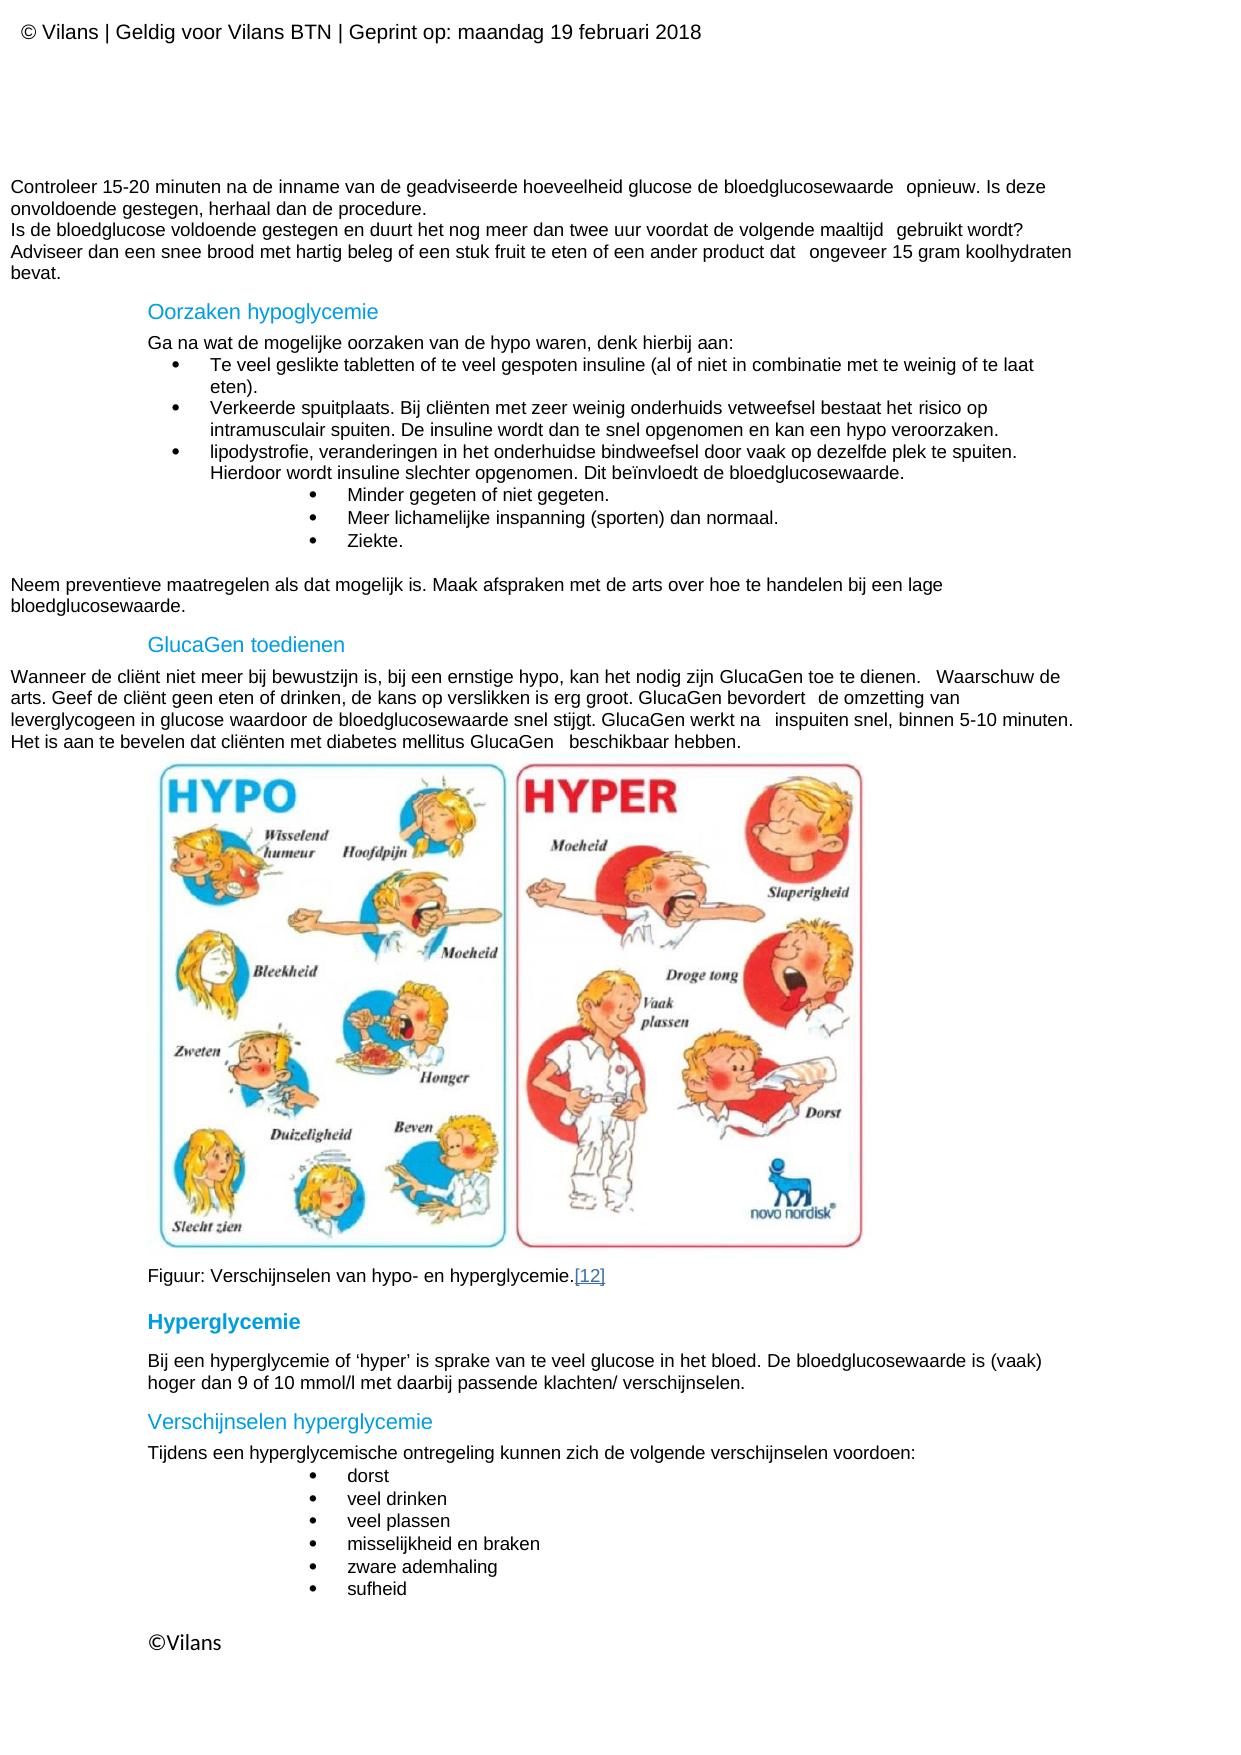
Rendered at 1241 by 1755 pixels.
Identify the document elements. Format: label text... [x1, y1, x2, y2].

list Ziekte. [309, 529, 1099, 552]
text Neem preventieve maatregelen als dat mogelijk is. Maak afspraken met de arts over hoe te handelen bij een lage bloedglucosewaarde. [10, 573, 1088, 617]
list Verkeerde spuitplaats. Bij cliënten met zeer weinig onderhuids vetweefsel bestaat het risico op intramusculair spuiten. De insuline wordt dan te snel opgenomen en kan een hypo veroorzaken. [172, 397, 1005, 440]
list veel drinken [309, 1487, 1099, 1510]
list sufheid [309, 1578, 1099, 1599]
list zware ademhaling [309, 1555, 1099, 1578]
list dorst [309, 1464, 1099, 1487]
subtitle Hyperglycemie [147, 1309, 1099, 1334]
text Figuur: Verschijnselen van hypo- en hyperglycemie.[12] [147, 1265, 1099, 1286]
list veel plassen [309, 1510, 1099, 1532]
list lipodystrofie, veranderingen in het onderhuidse bindweefsel door vaak op dezelfde plek te spuiten. Hierdoor wordt insuline slechter opgenomen. Dit beïnvloedt de bloedglucosewaarde. [172, 440, 1025, 484]
list Meer lichamelijke inspanning (sporten) dan normaal. [309, 506, 1099, 529]
list Te veel geslikte tabletten of te veel gespoten insuline (al of niet in combinatie met te weinig of te laat eten). [172, 354, 1041, 397]
text Bij een hyperglycemie of ‘hyper’ is sprake van te veel glucose in het bloed. De bloedglucosewaarde is (vaak) [147, 1351, 1099, 1372]
list Minder gegeten of niet gegeten. [309, 484, 1099, 506]
subtitle Oorzaken hypoglycemie [147, 299, 1099, 324]
list misselijkheid en braken [309, 1532, 1099, 1555]
text Is de bloedglucose voldoende gestegen en duurt het nog meer dan twee uur voordat de volgende maaltijd gebruikt wordt? Adviseer dan een snee brood met hartig beleg of een stuk fruit te eten of een ander product dat ongeveer 15 gram koolhydraten bevat. [10, 219, 1082, 284]
text Wanneer de cliënt niet meer bij bewustzijn is, bij een ernstige hypo, kan het nodig zijn GlucaGen toe te dienen. Waarschuw de arts. Geef de cliënt geen eten of drinken, de kans op verslikken is erg groot. GlucaGen bevordert de omzetting van leverglycogeen in glucose waardoor de bloedglucosewaarde snel stijgt. GlucaGen werkt na inspuiten snel, binnen 5-10 minuten. Het is aan te bevelen dat cliënten met diabetes mellitus GlucaGen beschikbaar hebben. [10, 665, 1088, 752]
text Tijdens een hyperglycemische ontregeling kunnen zich de volgende verschijnselen voordoen: [147, 1442, 1099, 1464]
text Ga na wat de mogelijke oorzaken van de hypo waren, denk hierbij aan: [147, 332, 1099, 354]
subtitle Verschijnselen hyperglycemie [147, 1409, 1099, 1434]
text Controleer 15-20 minuten na de inname van de geadviseerde hoeveelheid glucose de bloedglucosewaarde opnieuw. Is deze onvoldoende gestegen, herhaal dan de procedure. [10, 176, 1082, 219]
text hoger dan 9 of 10 mmol/l met daarbij passende klachten/ verschijnselen. [147, 1372, 1099, 1394]
subtitle GlucaGen toedienen [147, 632, 1099, 657]
